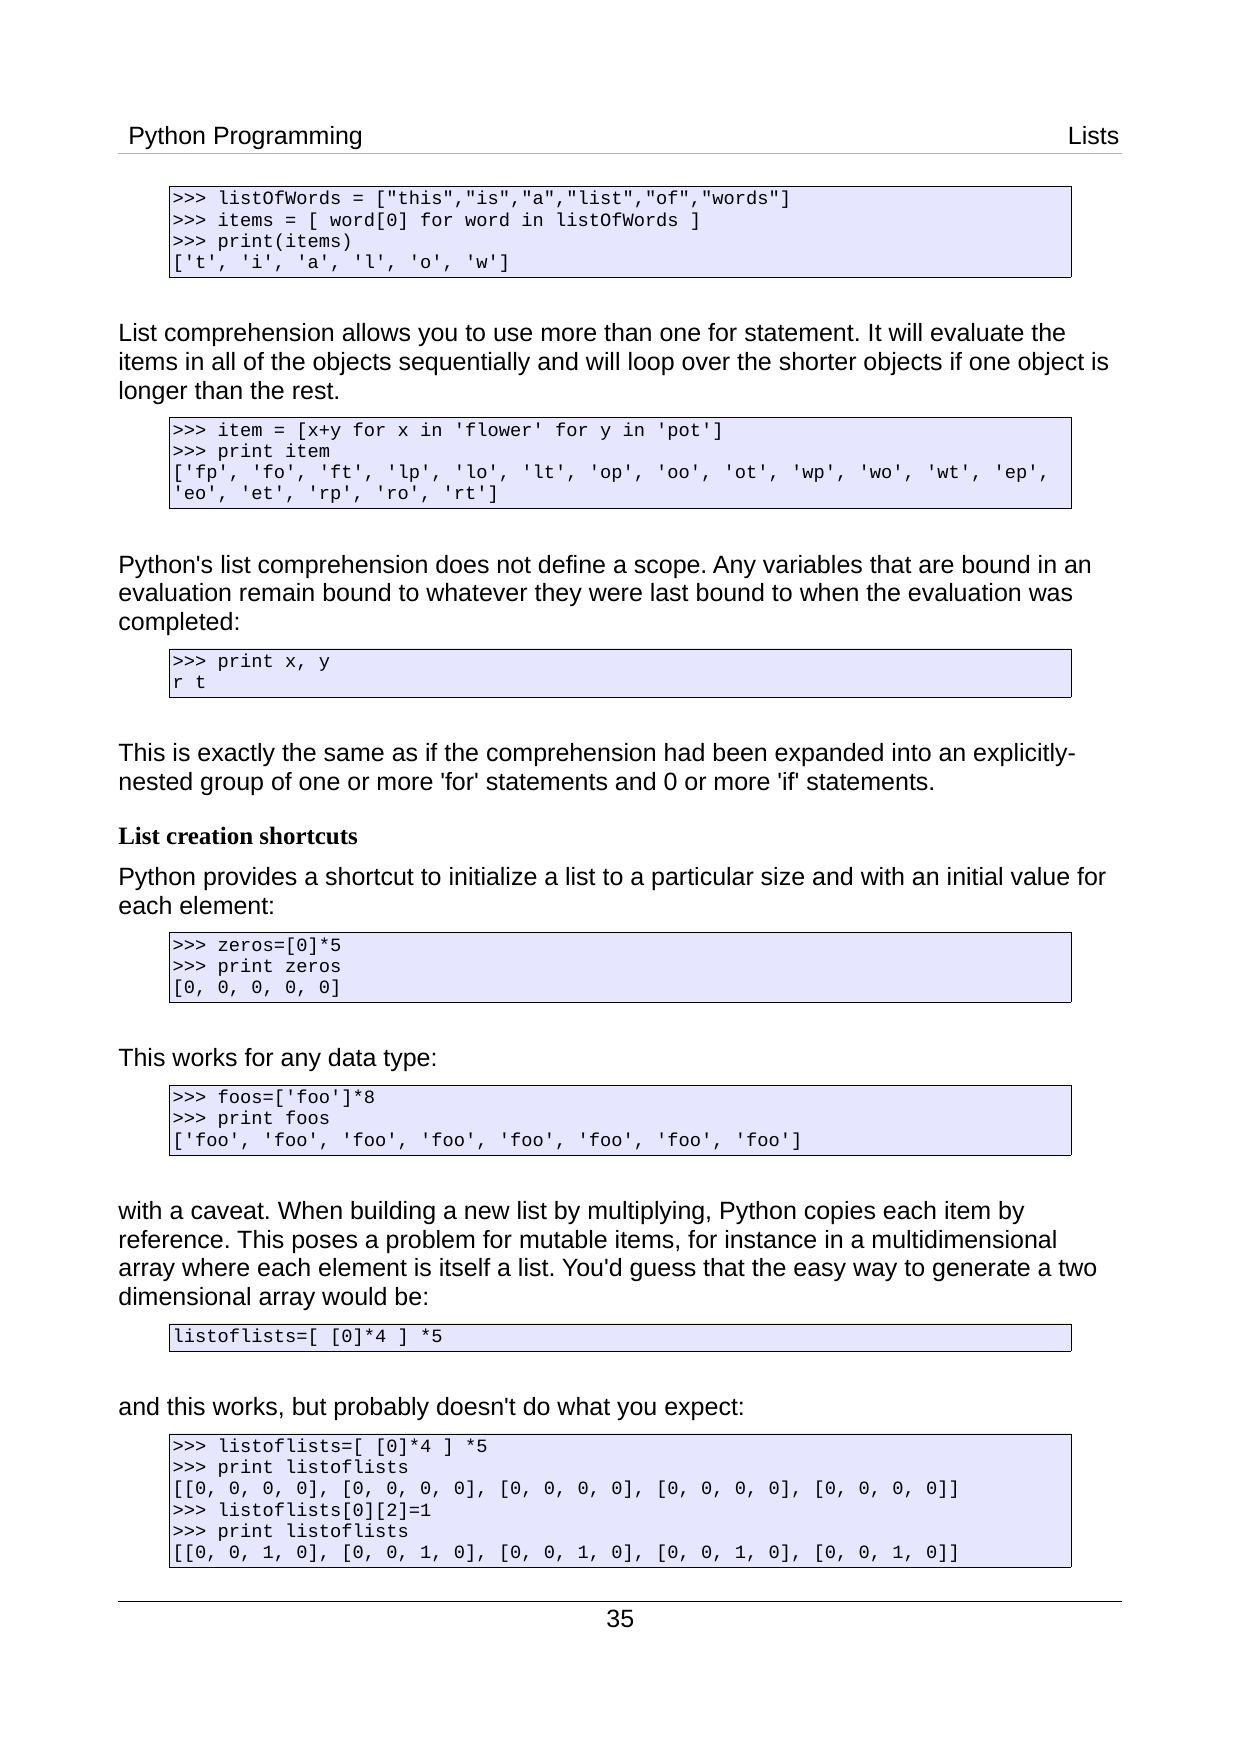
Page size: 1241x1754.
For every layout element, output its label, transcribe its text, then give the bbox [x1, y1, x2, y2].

text >>> print item [170, 438, 1071, 460]
text This is exactly the same as if the comprehension had been expanded into an explicitly-nested group of one or more 'for' statements and 0 or more 'if' statements. [118, 738, 1122, 796]
text >>> listoflists=[ [0]*4 ] *5 [170, 1435, 1071, 1455]
text >>> print listoflists [170, 1518, 1071, 1540]
text This works for any data type: [118, 1043, 1122, 1072]
text [[0, 0, 1, 0], [0, 0, 1, 0], [0, 0, 1, 0], [0, 0, 1, 0], [0, 0, 1, 0]] [170, 1540, 1071, 1567]
text List comprehension allows you to use more than one for statement. It will evaluate the items in all of the objects sequentially and will loop over the shorter objects if one object is longer than the rest. [118, 318, 1122, 405]
text Python's list comprehension does not define a scope. Any variables that are bound in an evaluation remain bound to whatever they were last bound to when the evaluation was completed: [118, 550, 1122, 636]
text >>> listoflists[0][2]=1 [170, 1497, 1071, 1518]
text >>> foos=['foo']*8 [170, 1086, 1071, 1106]
text >>> listOfWords = ["this","is","a","list","of","words"] [170, 187, 1071, 207]
text ['fp', 'fo', 'ft', 'lp', 'lo', 'lt', 'op', 'oo', 'ot', 'wp', 'wo', 'wt', 'ep', 'eo', 'et', 'rp', 'ro', 'rt'] [170, 460, 1071, 508]
text r t [170, 670, 1071, 697]
subtitle List creation shortcuts [118, 821, 1122, 850]
text >>> print x, y [170, 650, 1071, 670]
text ['t', 'i', 'a', 'l', 'o', 'w'] [170, 250, 1071, 277]
text [0, 0, 0, 0, 0] [170, 975, 1071, 1002]
text >>> print listoflists [170, 1455, 1071, 1476]
text >>> items = [ word[0] for word in listOfWords ] [170, 207, 1071, 228]
text ['foo', 'foo', 'foo', 'foo', 'foo', 'foo', 'foo', 'foo'] [170, 1127, 1071, 1155]
text listoflists=[ [0]*4 ] *5 [170, 1325, 1071, 1351]
text >>> zeros=[0]*5 [170, 933, 1071, 953]
text [[0, 0, 0, 0], [0, 0, 0, 0], [0, 0, 0, 0], [0, 0, 0, 0], [0, 0, 0, 0]] [170, 1476, 1071, 1497]
text Python provides a shortcut to initialize a list to a particular size and with an initial value for each element: [118, 862, 1122, 920]
text with a caveat. When building a new list by multiplying, Python copies each item by reference. This poses a problem for mutable items, for instance in a multidimensional array where each element is itself a list. You'd guess that the easy way to generate a two dimensional array would be: [118, 1196, 1122, 1311]
text >>> print zeros [170, 953, 1071, 975]
text >>> print foos [170, 1106, 1071, 1127]
text >>> item = [x+y for x in 'flower' for y in 'pot'] [170, 418, 1071, 438]
text and this works, but probably doesn't do what you expect: [118, 1392, 1122, 1421]
text >>> print(items) [170, 228, 1071, 250]
